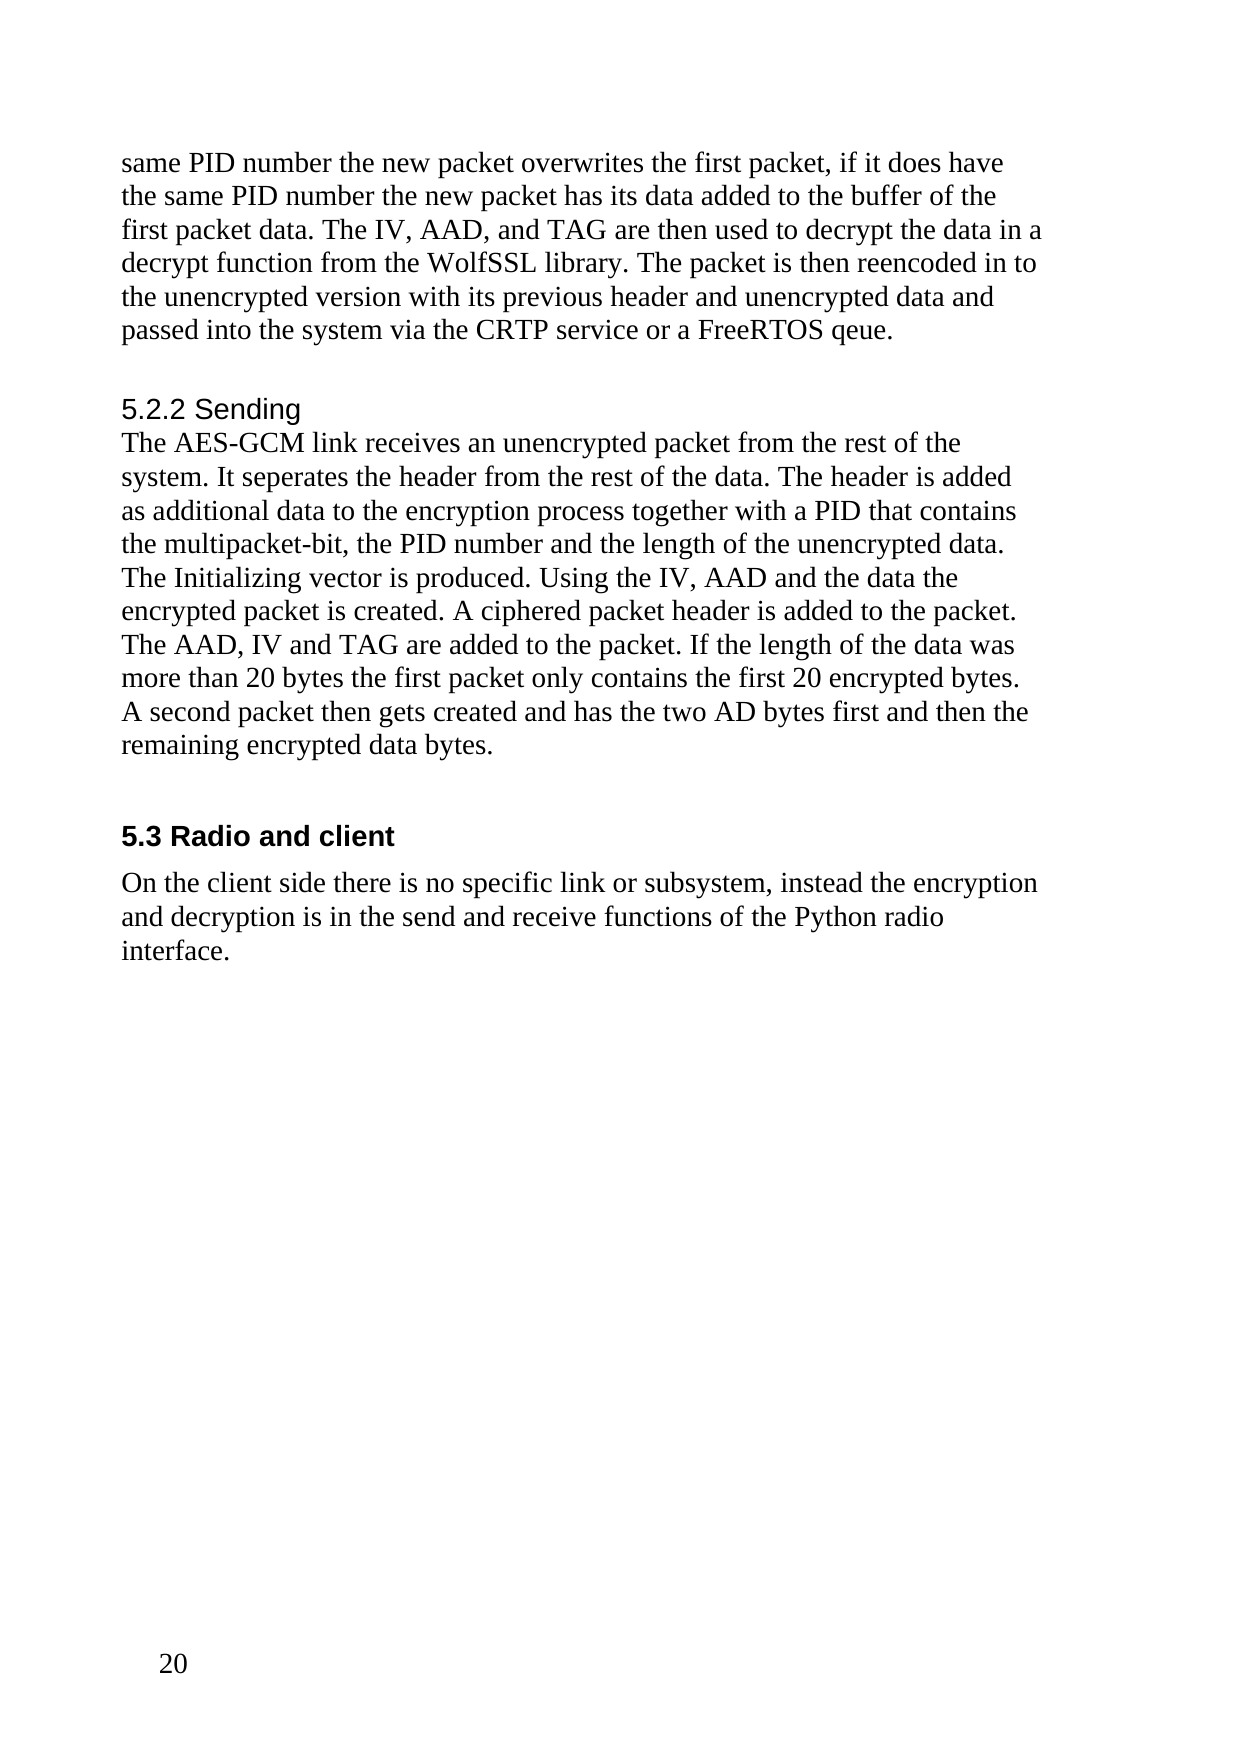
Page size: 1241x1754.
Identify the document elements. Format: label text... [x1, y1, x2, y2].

text On the client side there is no specific link or subsystem, instead the encryption and decryption is in the send and receive functions of the Python radio interface. [121, 866, 1042, 966]
subtitle Radio and client [121, 819, 1042, 853]
text same PID number the new packet overwrites the first packet, if it does have the same PID number the new packet has its data added to the buffer of the first packet data. The IV, AAD, and TAG are then used to decrypt the data in a decrypt function from the WolfSSL library. The packet is then reencoded in to the unencrypted version with its previous header and unencrypted data and passed into the system via the CRTP service or a FreeRTOS qeue. [121, 145, 1042, 346]
text The AES-GCM link receives an unencrypted packet from the rest of the system. It seperates the header from the rest of the data. The header is added as additional data to the encryption process together with a PID that contains the multipacket-bit, the PID number and the length of the unencrypted data. The Initializing vector is produced. Using the IV, AAD and the data the encrypted packet is created. A ciphered packet header is added to the packet. The AAD, IV and TAG are added to the packet. If the length of the data was more than 20 bytes the first packet only contains the first 20 encrypted bytes. A second packet then gets created and has the two AD bytes first and then the remaining encrypted data bytes. [121, 426, 1042, 761]
subtitle Sending [121, 392, 1042, 426]
